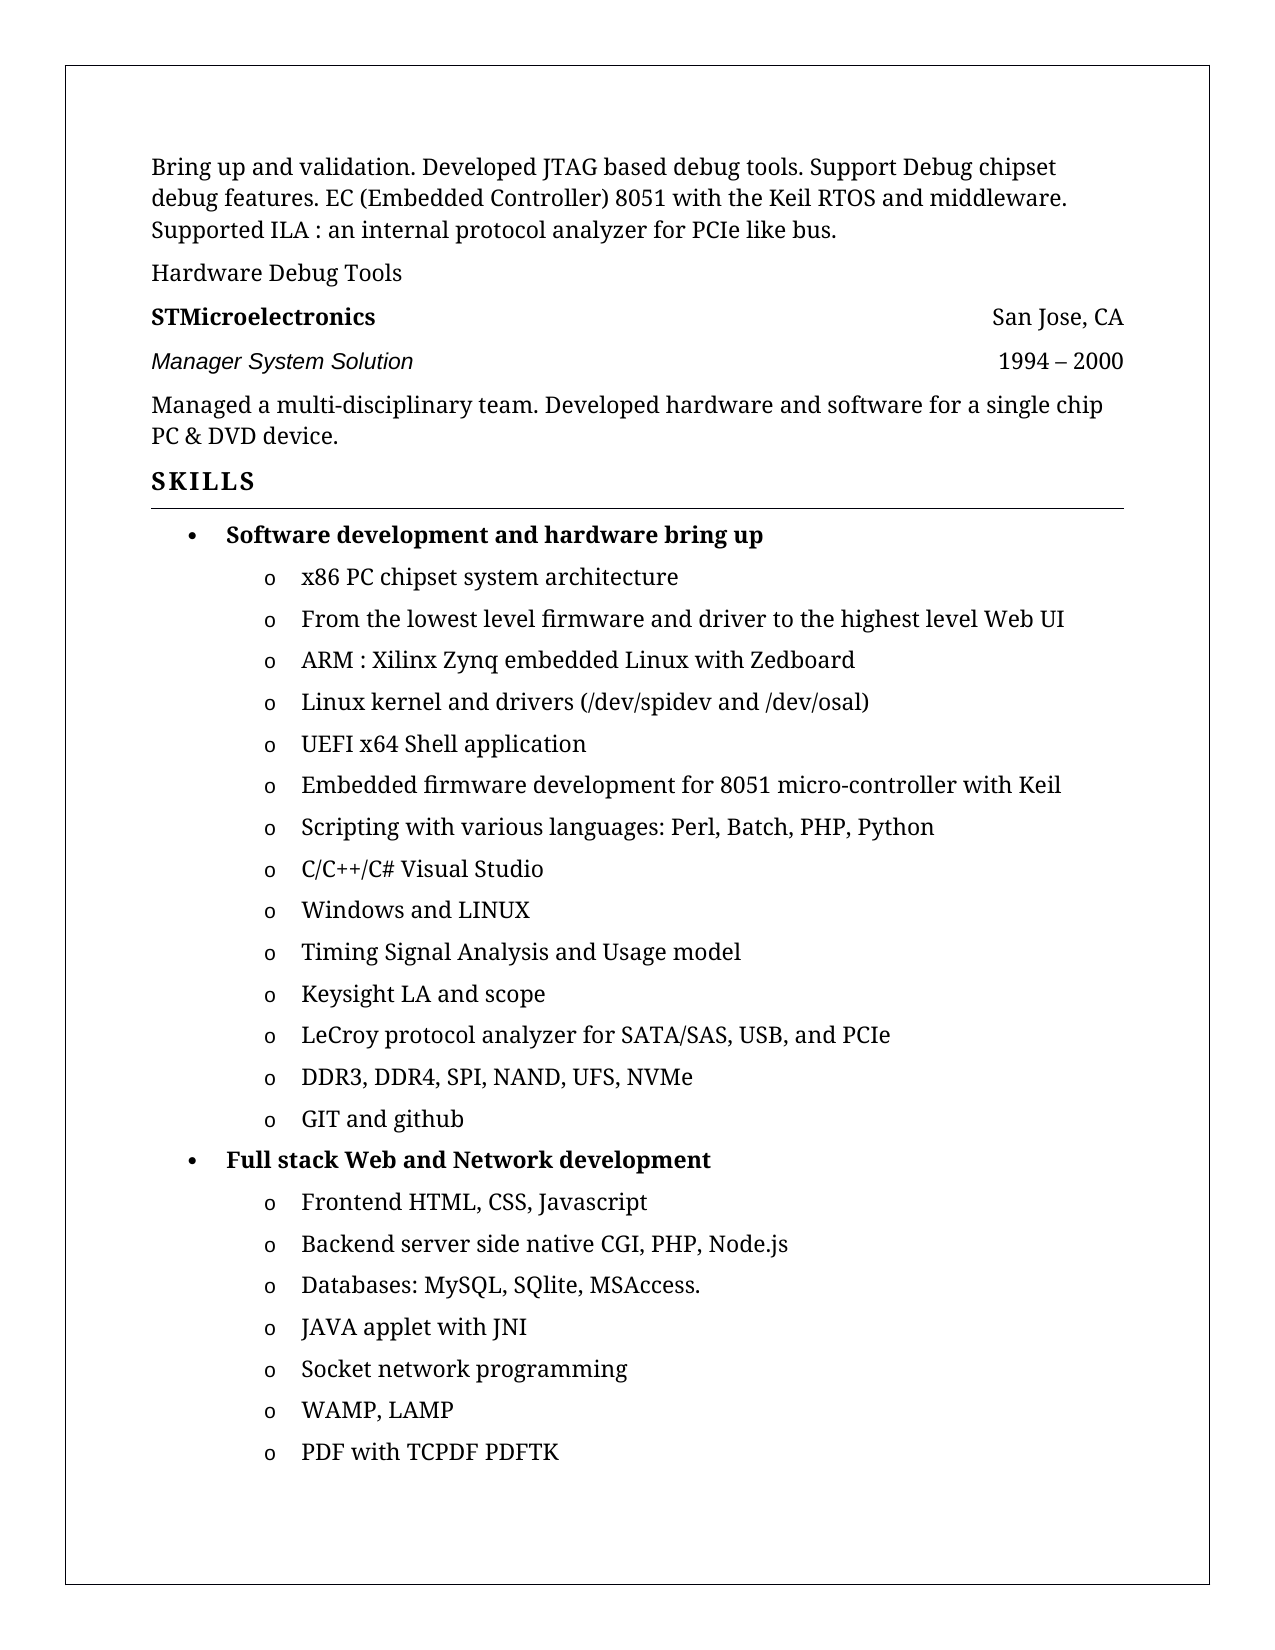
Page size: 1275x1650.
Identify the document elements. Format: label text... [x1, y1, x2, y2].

list x86 PC chipset system architecture [263, 561, 1124, 592]
list Socket network programming [263, 1353, 1124, 1384]
text Manager System Solution 1994 – 2000 [151, 345, 1124, 376]
list Bring up and validation. Developed JTAG based debug tools. Support Debug chipset debug features. EC (Embedded Controller) 8051 with the Keil RTOS and middleware. Supported ILA : an internal protocol analyzer for PCIe like bus. [151, 151, 1124, 245]
list Backend server side native CGI, PHP, Node.js [263, 1228, 1124, 1259]
list DDR3, DDR4, SPI, NAND, UFS, NVMe [263, 1061, 1124, 1092]
list From the lowest level firmware and driver to the highest level Web UI [263, 603, 1124, 634]
list LeCroy protocol analyzer for SATA/SAS, USB, and PCIe [263, 1019, 1124, 1051]
list WAMP, LAMP [263, 1394, 1124, 1426]
list Software development and hardware bring up [188, 519, 1124, 551]
list JAVA applet with JNI [263, 1311, 1124, 1342]
list Timing Signal Analysis and Usage model [263, 936, 1124, 967]
list ARM : Xilinx Zynq embedded Linux with Zedboard [263, 644, 1124, 676]
subtitle Skills [151, 463, 1124, 508]
list Frontend HTML, CSS, Javascript [263, 1186, 1124, 1217]
list Scripting with various languages: Perl, Batch, PHP, Python [263, 811, 1124, 842]
list Keysight LA and scope [263, 978, 1124, 1009]
list Windows and LINUX [263, 894, 1124, 926]
list PDF with TCPDF PDFTK [263, 1436, 1124, 1467]
list Managed a multi-disciplinary team. Developed hardware and software for a single chip PC & DVD device. [151, 388, 1124, 451]
list Hardware Debug Tools [151, 257, 1124, 288]
text STMicroelectronics San Jose, CA [151, 301, 1124, 332]
list GIT and github [263, 1103, 1124, 1134]
list Embedded firmware development for 8051 micro-controller with Keil [263, 769, 1124, 801]
list Databases: MySQL, SQlite, MSAccess. [263, 1269, 1124, 1301]
list UEFI x64 Shell application [263, 728, 1124, 759]
list Full stack Web and Network development [188, 1144, 1124, 1176]
list C/C++/C# Visual Studio [263, 853, 1124, 884]
list Linux kernel and drivers (/dev/spidev and /dev/osal) [263, 686, 1124, 717]
